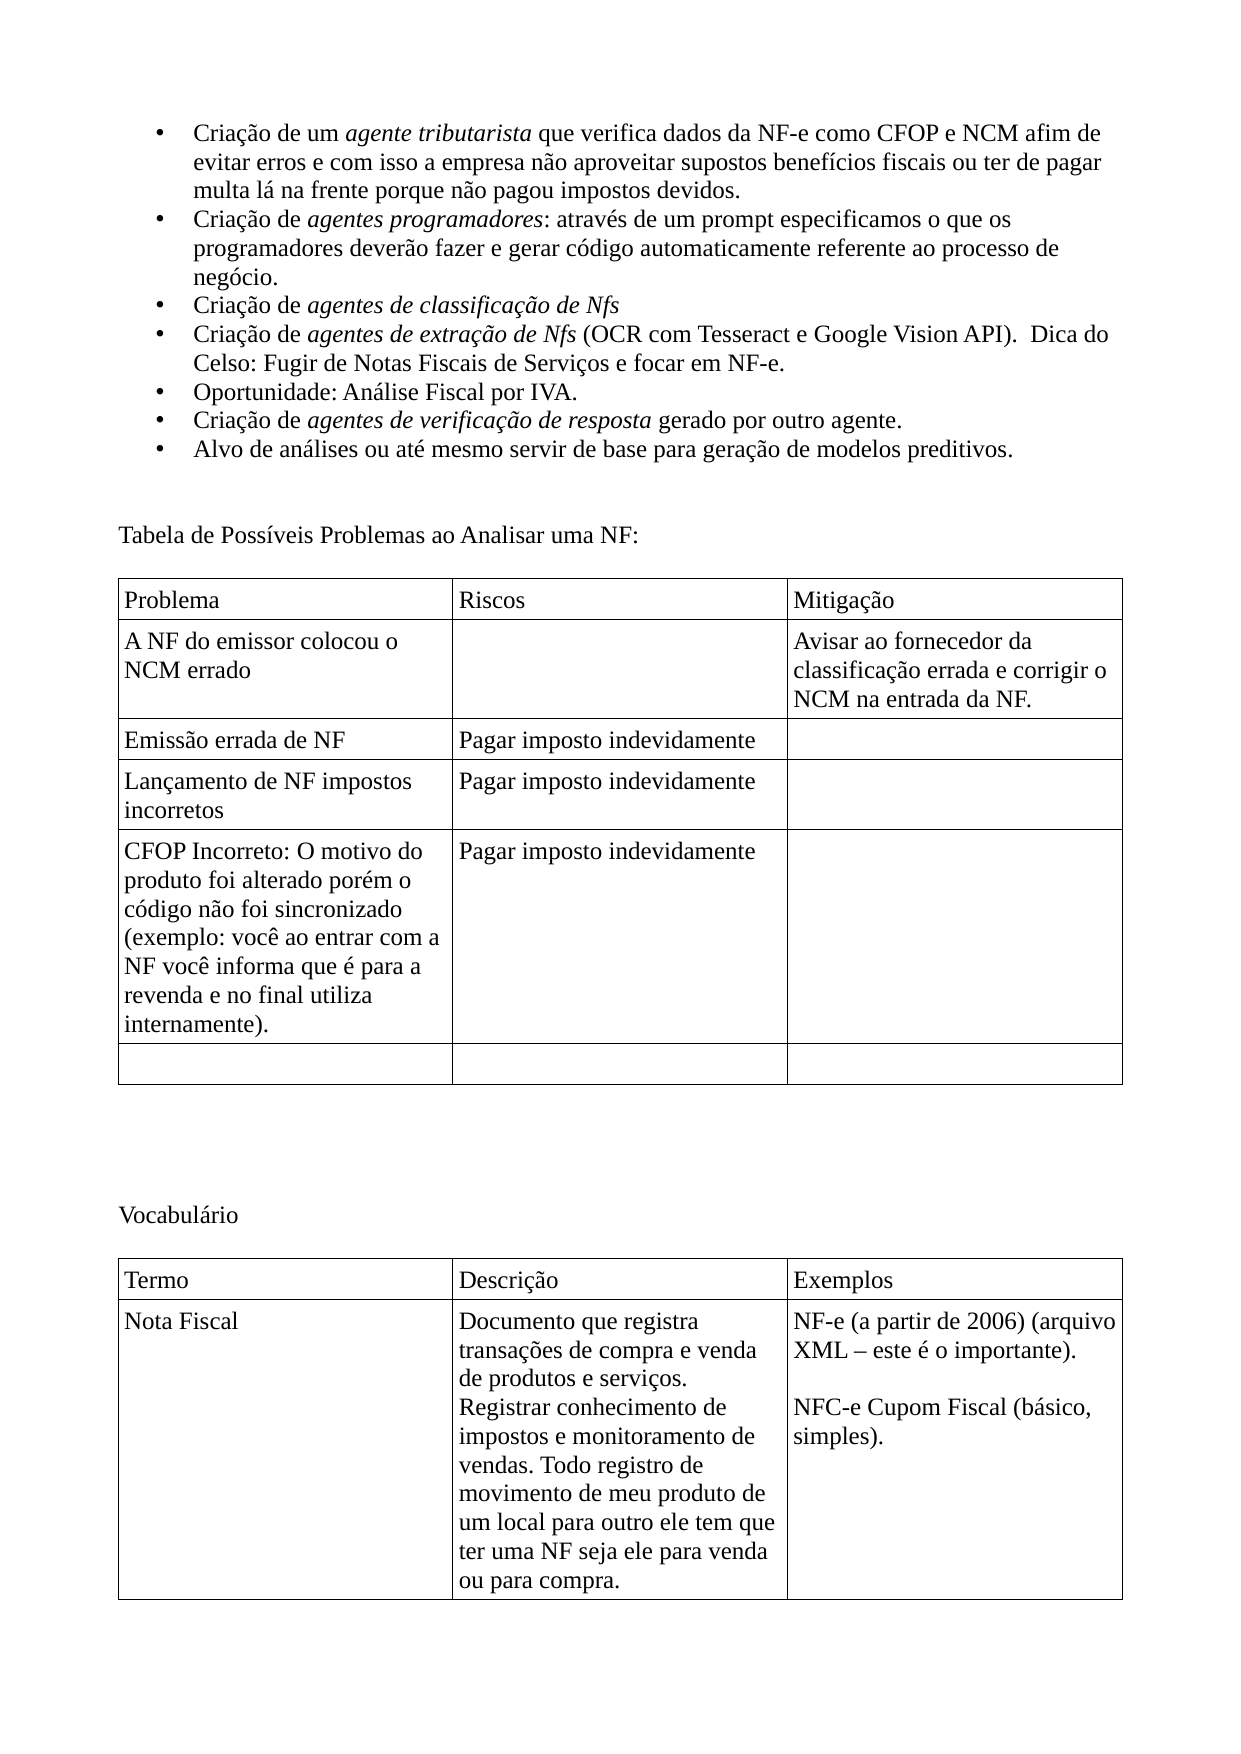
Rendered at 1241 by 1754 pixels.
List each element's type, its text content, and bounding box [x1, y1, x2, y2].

list Criação de um agente tributarista que verifica dados da NF-e como CFOP e NCM afim de evitar erros e com isso a empresa não aproveitar supostos benefícios fiscais ou ter de pagar multa lá na frente porque não pagou impostos devidos. [156, 118, 1122, 204]
table_cell [119, 1044, 452, 1084]
list Criação de agentes programadores: através de um prompt especificamos o que os programadores deverão fazer e gerar código automaticamente referente ao processo de negócio. [156, 204, 1122, 291]
table_cell [788, 719, 1122, 759]
table_cell [453, 620, 787, 718]
table_cell [788, 1044, 1122, 1084]
list Alvo de análises ou até mesmo servir de base para geração de modelos preditivos. [156, 434, 1122, 463]
table_cell A NF do emissor colocou o NCM errado [119, 620, 452, 718]
table_cell [453, 1044, 787, 1084]
table_cell Emissão errada de NF [119, 719, 452, 759]
table_cell Pagar imposto indevidamente [453, 719, 787, 759]
table_cell CFOP Incorreto: O motivo do produto foi alterado porém o código não foi sincronizado (exemplo: você ao entrar com a NF você informa que é para a revenda e no final utiliza internamente). [119, 830, 452, 1043]
table_cell Nota Fiscal [119, 1300, 452, 1599]
table_header Termo [119, 1259, 452, 1299]
table_cell [788, 760, 1122, 829]
list Criação de agentes de verificação de resposta gerado por outro agente. [156, 406, 1122, 434]
list Criação de agentes de classificação de Nfs [156, 291, 1122, 319]
text Tabela de Possíveis Problemas ao Analisar uma NF: [118, 521, 1122, 549]
table_cell Pagar imposto indevidamente [453, 760, 787, 829]
text Vocabulário [118, 1200, 1122, 1229]
table_header Mitigação [788, 579, 1122, 619]
list Oportunidade: Análise Fiscal por IVA. [156, 377, 1122, 406]
table_cell Documento que registra transações de compra e venda de produtos e serviços. Registrar conhecimento de impostos e monitoramento de vendas. Todo registro de movimento de meu produto de um local para outro ele tem que ter uma NF seja ele para venda ou para compra. [453, 1300, 787, 1599]
table_cell Lançamento de NF impostos incorretos [119, 760, 452, 829]
table_header Problema [119, 579, 452, 619]
table_cell Avisar ao fornecedor da classificação errada e corrigir o NCM na entrada da NF. [788, 620, 1122, 718]
table_header Exemplos [788, 1259, 1122, 1299]
table_header Riscos [453, 579, 787, 619]
list Criação de agentes de extração de Nfs (OCR com Tesseract e Google Vision API). Dica do Celso: Fugir de Notas Fiscais de Serviços e focar em NF-e. [156, 319, 1122, 377]
table_cell Pagar imposto indevidamente [453, 830, 787, 1043]
table_cell [788, 830, 1122, 1043]
table_header Descrição [453, 1259, 787, 1299]
table_cell NF-e (a partir de 2006) (arquivo XML – este é o importante). NFC-e Cupom Fiscal (básico, simples). [788, 1300, 1122, 1599]
